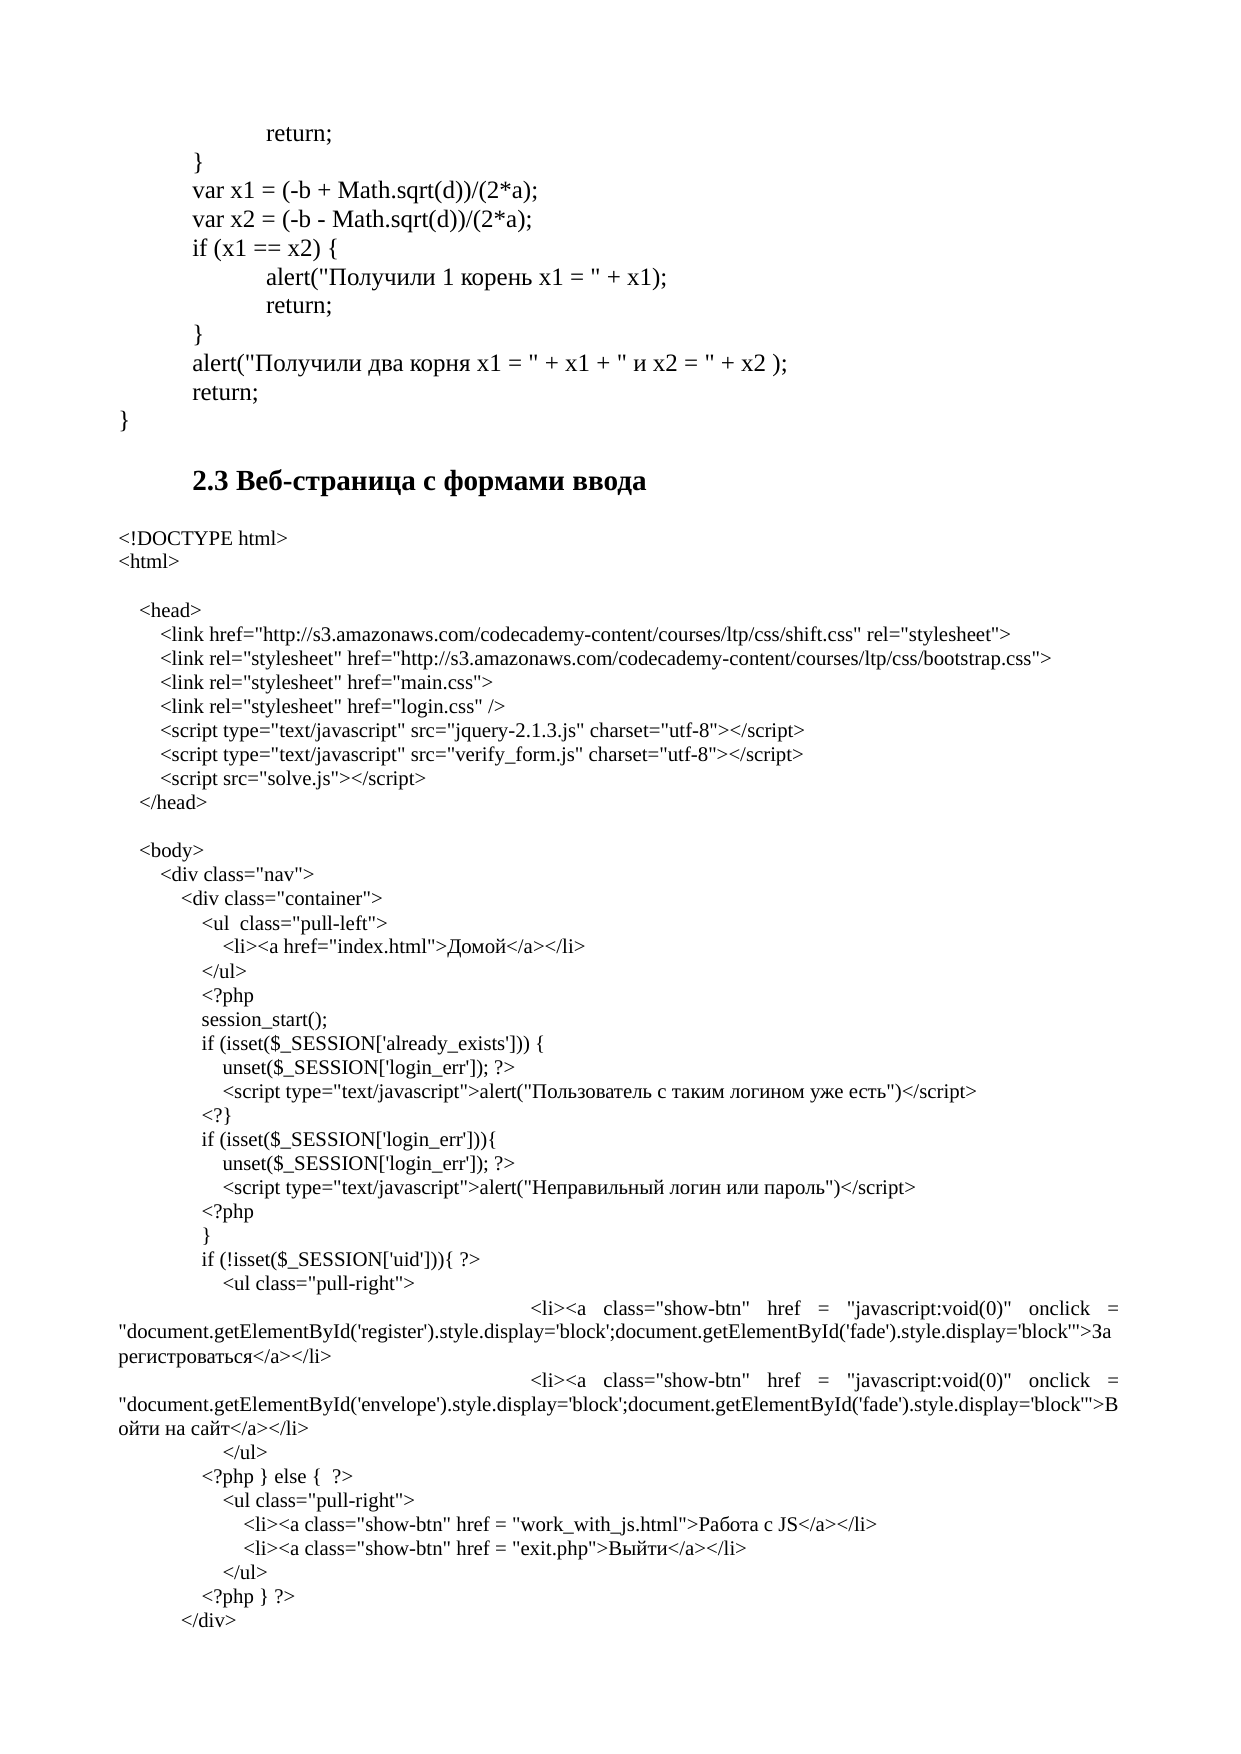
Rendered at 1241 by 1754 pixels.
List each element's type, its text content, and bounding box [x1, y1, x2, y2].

text if (isset($_SESSION['already_exists'])) { [118, 1031, 1122, 1055]
text unset($_SESSION['login_err']); ?> [118, 1151, 1122, 1175]
text <div class="nav"> [118, 862, 1122, 886]
text return; [118, 118, 1122, 147]
text } [118, 319, 1122, 348]
text <link rel="stylesheet" href="login.css" /> [118, 694, 1122, 718]
text <li><a href="index.html">Домой</a></li> [118, 934, 1122, 958]
text var x2 = (-b - Math.sqrt(d))/(2*a); [118, 204, 1122, 233]
text <link href="http://s3.amazonaws.com/codecademy-content/courses/ltp/css/shift.css" rel="stylesheet"> [118, 622, 1122, 646]
text if (!isset($_SESSION['uid'])){ ?> [118, 1247, 1122, 1271]
text <li><a class="show-btn" href = "javascript:void(0)" onclick = "document.getElementById('register').style.display='block';document.getElementById('fade').style.display='block'">Зарегистроваться</a></li> [118, 1295, 1122, 1368]
text <link rel="stylesheet" href="main.css"> [118, 670, 1122, 694]
text <script type="text/javascript" src="verify_form.js" charset="utf-8"></script> [118, 742, 1122, 766]
text } [118, 147, 1122, 176]
text <!DOCTYPE html> [118, 525, 1122, 549]
text if (x1 == x2) { [118, 233, 1122, 262]
text <div class="container"> [118, 886, 1122, 910]
text <script src="solve.js"></script> [118, 766, 1122, 790]
text <script type="text/javascript">alert("Неправильный логин или пароль")</script> [118, 1175, 1122, 1199]
text <li><a class="show-btn" href = "exit.php">Выйти</a></li> [118, 1536, 1122, 1560]
text <li><a class="show-btn" href = "work_with_js.html">Работа с JS</a></li> [118, 1512, 1122, 1536]
text <?} [118, 1103, 1122, 1127]
text <head> [118, 598, 1122, 622]
text <script type="text/javascript" src="jquery-2.1.3.js" charset="utf-8"></script> [118, 718, 1122, 742]
text session_start(); [118, 1007, 1122, 1031]
text var x1 = (-b + Math.sqrt(d))/(2*a); [118, 176, 1122, 204]
text alert("Получили два корня x1 = " + x1 + " и x2 = " + x2 ); [118, 348, 1122, 377]
text <link rel="stylesheet" href="http://s3.amazonaws.com/codecademy-content/courses/ltp/css/bootstrap.css"> [118, 646, 1122, 670]
text <?php } else { ?> [118, 1464, 1122, 1488]
text return; [118, 377, 1122, 406]
text </ul> [118, 958, 1122, 983]
text } [118, 1223, 1122, 1247]
text <li><a class="show-btn" href = "javascript:void(0)" onclick = "document.getElementById('envelope').style.display='block';document.getElementById('fade').style.display='block'">Войти на сайт</a></li> [118, 1368, 1122, 1440]
text <script type="text/javascript">alert("Пользователь с таким логином уже есть")</script> [118, 1079, 1122, 1103]
text <ul class="pull-left"> [118, 910, 1122, 934]
text </div> [118, 1608, 1122, 1632]
text alert("Получили 1 корень x1 = " + x1); [118, 262, 1122, 291]
text <ul class="pull-right"> [118, 1271, 1122, 1295]
text </ul> [118, 1440, 1122, 1464]
text 2.3 Веб-страница с формами ввода [118, 463, 1122, 497]
text <?php [118, 1199, 1122, 1223]
text <html> [118, 549, 1122, 573]
text <?php } ?> [118, 1584, 1122, 1608]
text </ul> [118, 1560, 1122, 1584]
text <?php [118, 983, 1122, 1007]
text return; [118, 291, 1122, 319]
text } [118, 406, 1122, 434]
text unset($_SESSION['login_err']); ?> [118, 1055, 1122, 1079]
text <body> [118, 838, 1122, 862]
text <ul class="pull-right"> [118, 1488, 1122, 1512]
text </head> [118, 790, 1122, 814]
text if (isset($_SESSION['login_err'])){ [118, 1127, 1122, 1151]
